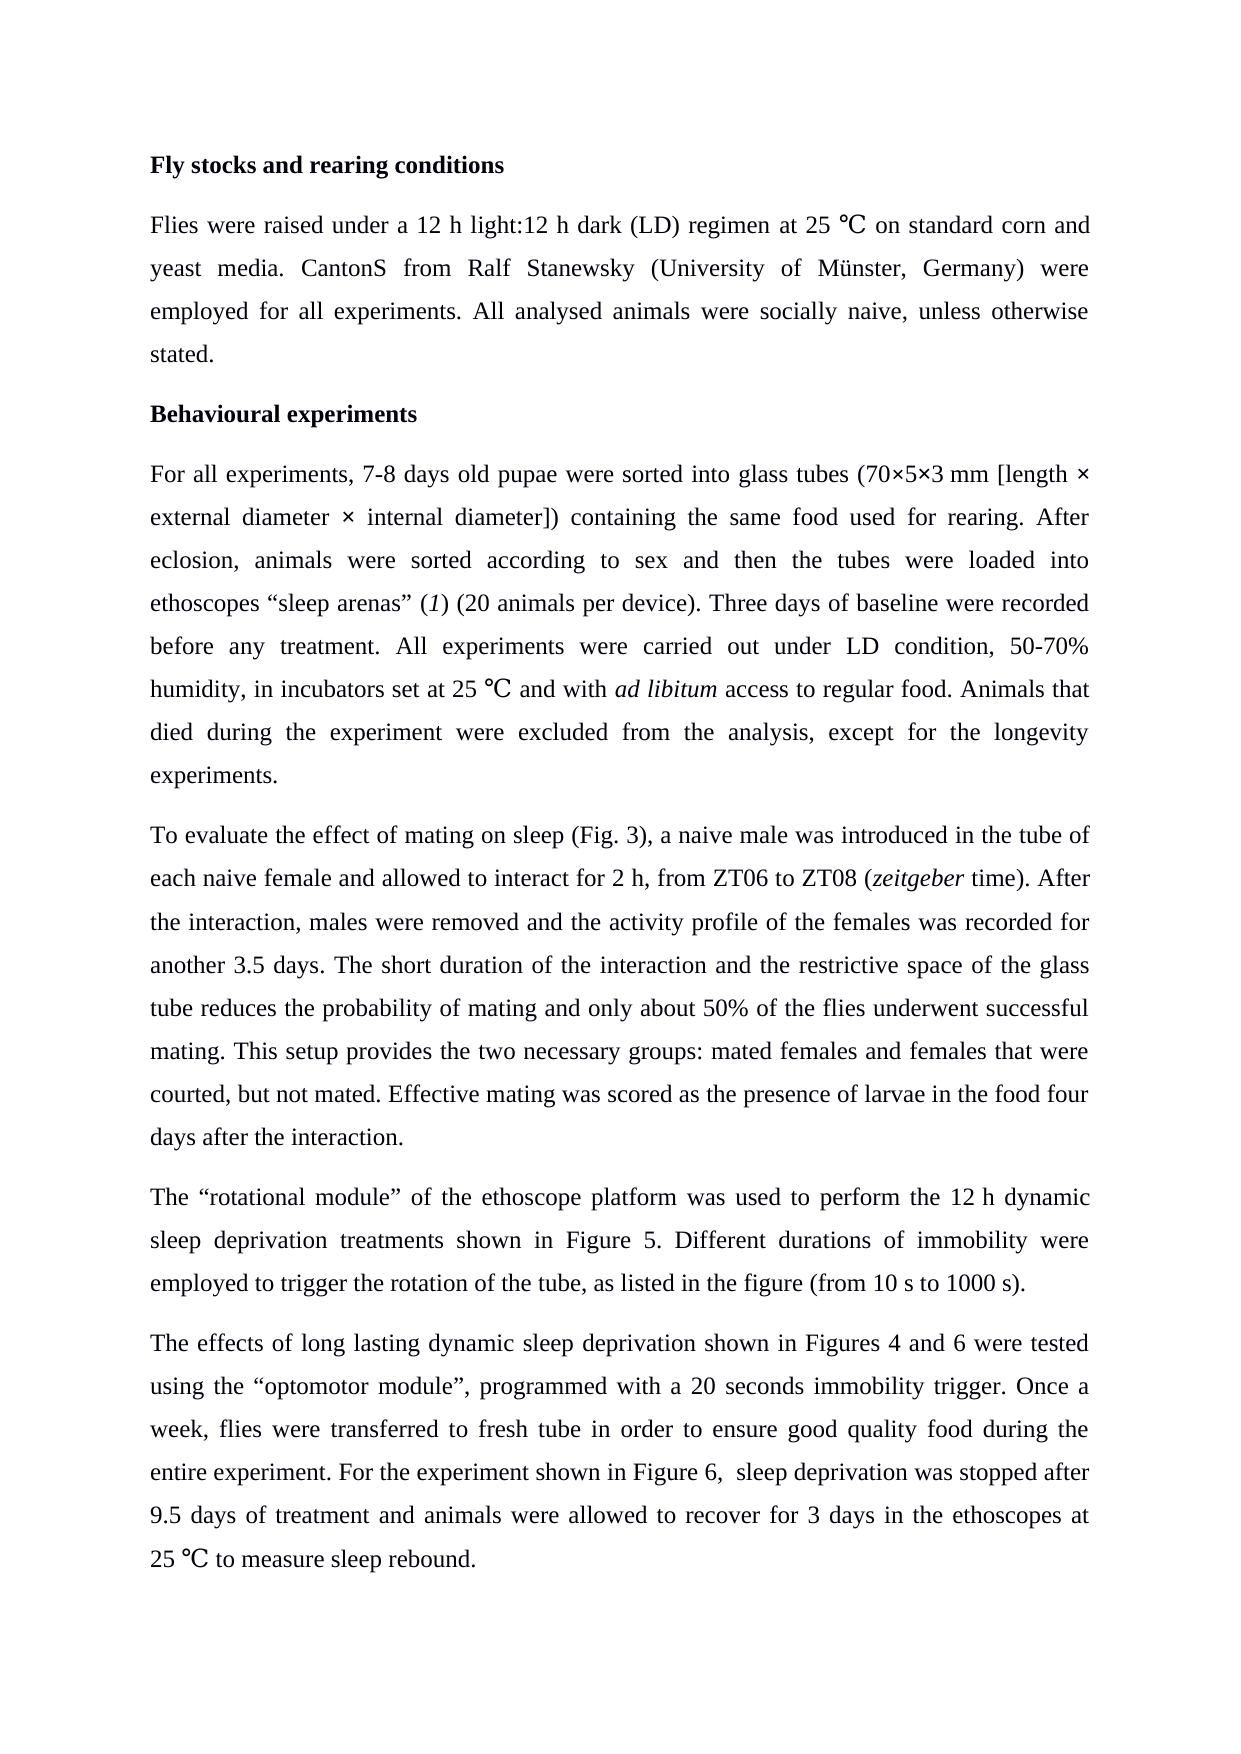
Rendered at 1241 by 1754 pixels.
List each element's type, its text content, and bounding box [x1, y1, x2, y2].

text The effects of long lasting dynamic sleep deprivation shown in Figures 4 and 6 were tested using the “optomotor module”, programmed with a 20 seconds immobility trigger. Once a week, flies were transferred to fresh tube in order to ensure good quality food during the entire experiment. For the experiment shown in Figure 6, sleep deprivation was stopped after 9.5 days of treatment and animals were allowed to recover for 3 days in the ethoscopes at 25 ℃ to measure sleep rebound. [150, 1328, 1090, 1572]
text Behavioural experiments [150, 399, 1090, 428]
text The “rotational module” of the ethoscope platform was used to perform the 12 h dynamic sleep deprivation treatments shown in Figure 5. Different durations of immobility were employed to trigger the rotation of the tube, as listed in the figure (from 10 s to 1000 s). [150, 1182, 1090, 1297]
text Fly stocks and rearing conditions [150, 150, 1090, 179]
text Flies were raised under a 12 h light:12 h dark (LD) regimen at 25 ℃ on standard corn and yeast media. CantonS from Ralf Stanewsky (University of Münster, Germany) were employed for all experiments. All analysed animals were socially naive, unless otherwise stated. [150, 210, 1090, 368]
text For all experiments, 7-8 days old pupae were sorted into glass tubes (70×5×3 mm [length × external diameter × internal diameter]) containing the same food used for rearing. After eclosion, animals were sorted according to sex and then the tubes were loaded into ethoscopes “sleep arenas” (1) (20 animals per device). Three days of baseline were recorded before any treatment. All experiments were carried out under LD condition, 50-70% humidity, in incubators set at 25 ℃ and with ad libitum access to regular food. Animals that died during the experiment were excluded from the analysis, except for the longevity experiments. [150, 459, 1090, 789]
text To evaluate the effect of mating on sleep (Fig. 3), a naive male was introduced in the tube of each naive female and allowed to interact for 2 h, from ZT06 to ZT08 (zeitgeber time). After the interaction, males were removed and the activity profile of the females was recorded for another 3.5 days. The short duration of the interaction and the restrictive space of the glass tube reduces the probability of mating and only about 50% of the flies underwent successful mating. This setup provides the two necessary groups: mated females and females that were courted, but not mated. Effective mating was scored as the presence of larvae in the food four days after the interaction. [150, 820, 1090, 1151]
